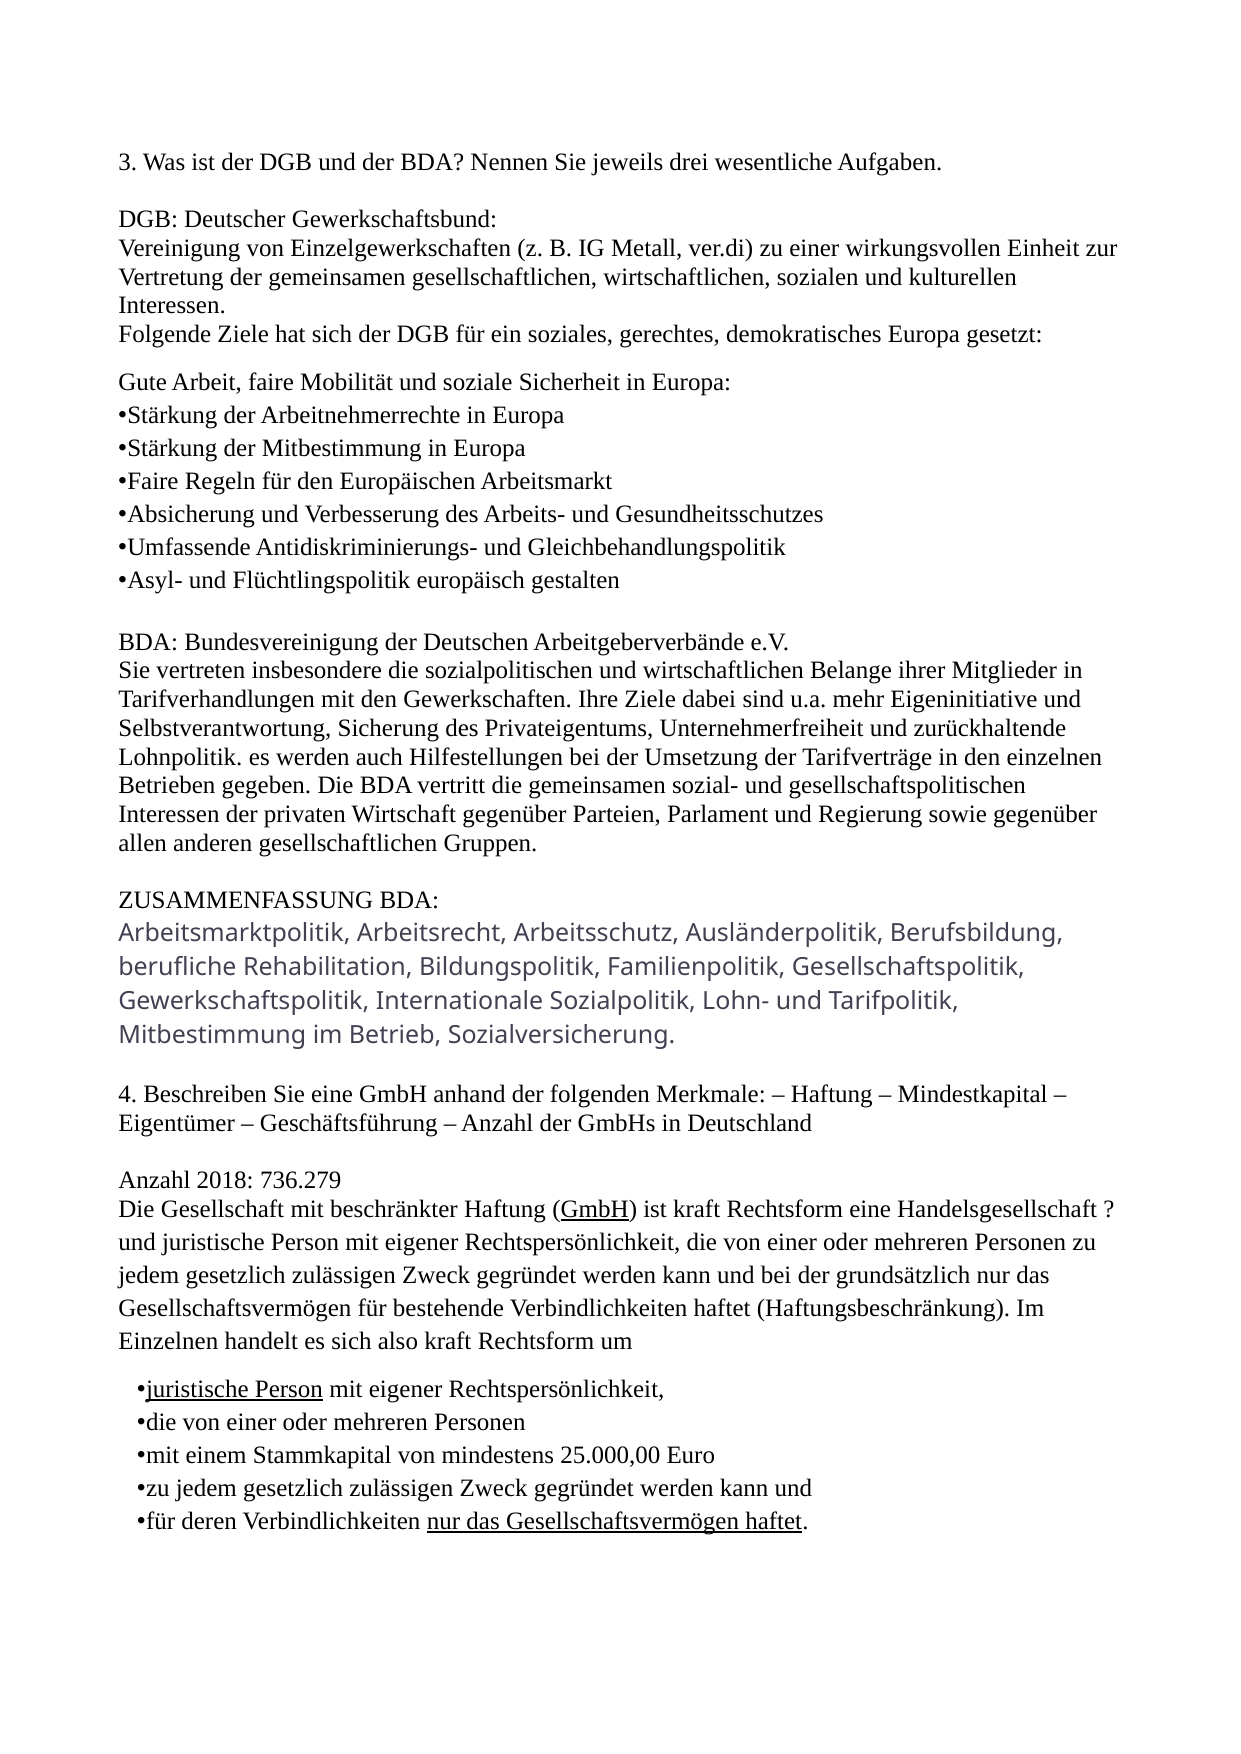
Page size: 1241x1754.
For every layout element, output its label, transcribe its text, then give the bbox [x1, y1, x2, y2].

list juristische Person mit eigener Rechtspersönlichkeit, [118, 1374, 1122, 1403]
text Vereinigung von Einzelgewerkschaften (z. B. IG Metall, ver.di) zu einer wirkungsvollen Einheit zur Vertretung der gemeinsamen gesellschaftlichen, wirtschaftlichen, sozialen und kulturellen Interessen. [118, 233, 1122, 319]
text 3. Was ist der DGB und der BDA? Nennen Sie jeweils drei wesentliche Aufgaben. [118, 147, 1122, 176]
text Folgende Ziele hat sich der DGB für ein soziales, gerechtes, demokratisches Europa gesetzt: [118, 319, 1122, 348]
text DGB: Deutscher Gewerkschaftsbund: [118, 204, 1122, 233]
list Umfassende Antidiskriminierungs- und Gleichbehandlungspolitik [118, 532, 1122, 561]
text 4. Beschreiben Sie eine GmbH anhand der folgenden Merkmale: – Haftung – Mindestkapital – Eigentümer – Geschäftsführung – Anzahl der GmbHs in Deutschland [118, 1079, 1122, 1137]
text Anzahl 2018: 736.279 [118, 1166, 1122, 1194]
text Die Gesellschaft mit beschränkter Haftung (GmbH) ist kraft Rechtsform eine Handelsgesellschaft ?und juristische Person mit eigener Rechtspersönlichkeit, die von einer oder mehreren Personen zu jedem gesetzlich zulässigen Zweck gegründet werden kann und bei der grundsätzlich nur das Gesellschaftsvermögen für bestehende Verbindlichkeiten haftet (Haftungsbeschränkung). Im Einzelnen handelt es sich also kraft Rechtsform um [118, 1194, 1122, 1355]
list Stärkung der Arbeitnehmerrechte in Europa [118, 400, 1122, 429]
list die von einer oder mehreren Personen [118, 1407, 1122, 1436]
list Absicherung und Verbesserung des Arbeits- und Gesundheitsschutzes [118, 499, 1122, 528]
list Asyl- und Flüchtlingspolitik europäisch gestalten [118, 565, 1122, 594]
text BDA: Bundesvereinigung der Deutschen Arbeitgeberverbände e.V. [118, 627, 1122, 656]
text Sie vertreten insbesondere die sozialpolitischen und wirtschaftlichen Belange ihrer Mitglieder in Tarifverhandlungen mit den Gewerkschaften. Ihre Ziele dabei sind u.a. mehr Eigeninitiative und Selbstverantwortung, Sicherung des Privateigentums, Unternehmerfreiheit und zurückhaltende Lohnpolitik. es werden auch Hilfestellungen bei der Umsetzung der Tarifverträge in den einzelnen Betrieben gegeben. Die BDA vertritt die gemeinsamen sozial- und gesellschaftspolitischen Interessen der privaten Wirtschaft gegenüber Parteien, Parlament und Regierung sowie gegenüber allen anderen gesellschaftlichen Gruppen. [118, 656, 1122, 857]
list mit einem Stammkapital von mindestens 25.000,00 Euro [118, 1440, 1122, 1469]
text ZUSAMMENFASSUNG BDA: [118, 886, 1122, 914]
text Arbeitsmarktpolitik, Arbeitsrecht, Arbeitsschutz, Ausländerpolitik, Berufsbildung, berufliche Rehabilitation, Bildungspolitik, Familienpolitik, Gesellschaftspolitik, Gewerkschaftspolitik, Internationale Sozialpolitik, Lohn- und Tarifpolitik, Mitbestimmung im Betrieb, Sozialversicherung. [118, 914, 1122, 1051]
list Faire Regeln für den Europäischen Arbeitsmarkt [118, 466, 1122, 495]
list zu jedem gesetzlich zulässigen Zweck gegründet werden kann und [118, 1473, 1122, 1502]
text Gute Arbeit, faire Mobilität und soziale Sicherheit in Europa: [118, 367, 1122, 396]
list für deren Verbindlichkeiten nur das Gesellschaftsvermögen haftet. [118, 1506, 1122, 1535]
list Stärkung der Mitbestimmung in Europa [118, 433, 1122, 462]
